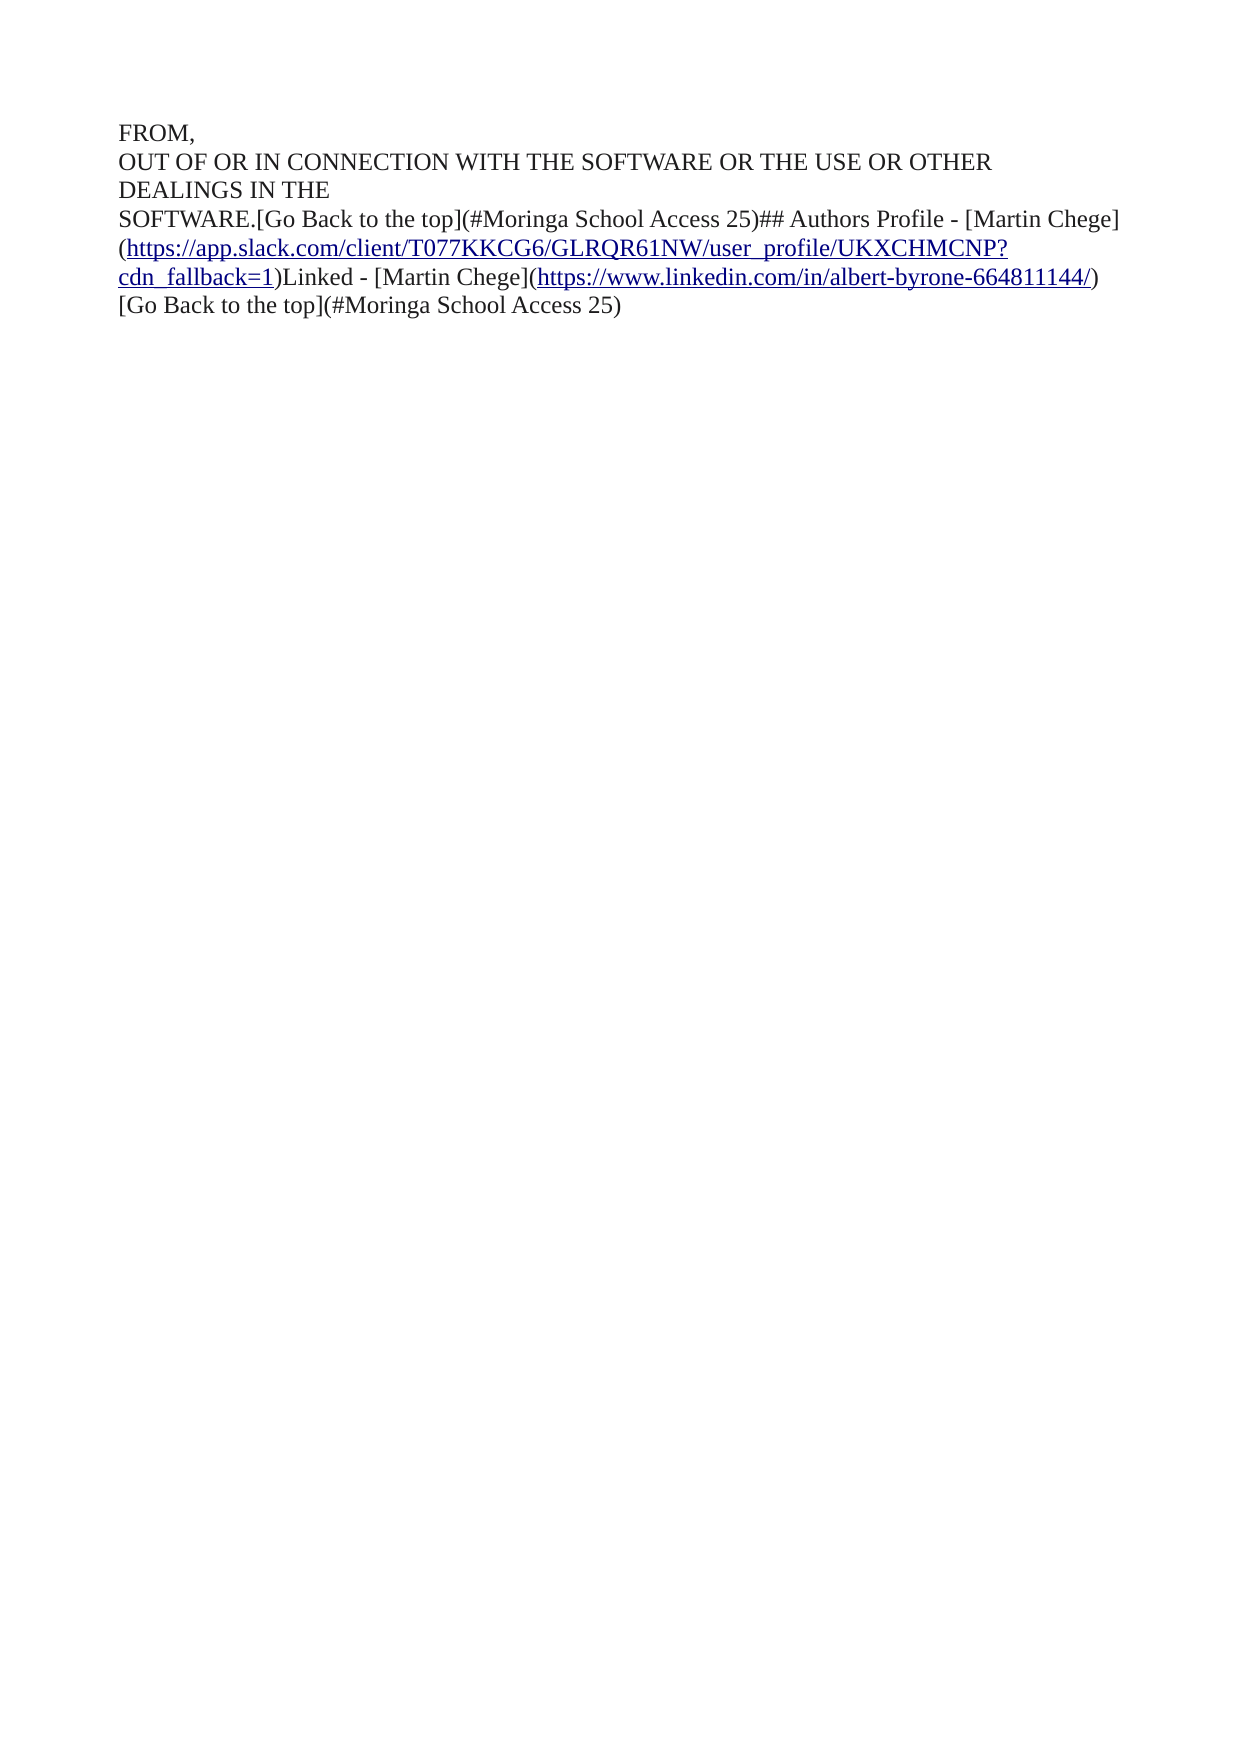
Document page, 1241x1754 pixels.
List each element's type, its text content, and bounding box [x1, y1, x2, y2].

text FROM, OUT OF OR IN CONNECTION WITH THE SOFTWARE OR THE USE OR OTHER DEALINGS IN THE SOFTWARE.[Go Back to the top](#Moringa School Access 25)## Authors Profile - [Martin Chege](https://app.slack.com/client/T077KKCG6/GLRQR61NW/user_profile/UKXCHMCNP?cdn_fallback=1)Linked - [Martin Chege](https://www.linkedin.com/in/albert-byrone-664811144/)[Go Back to the top](#Moringa School Access 25) [118, 118, 1122, 319]
